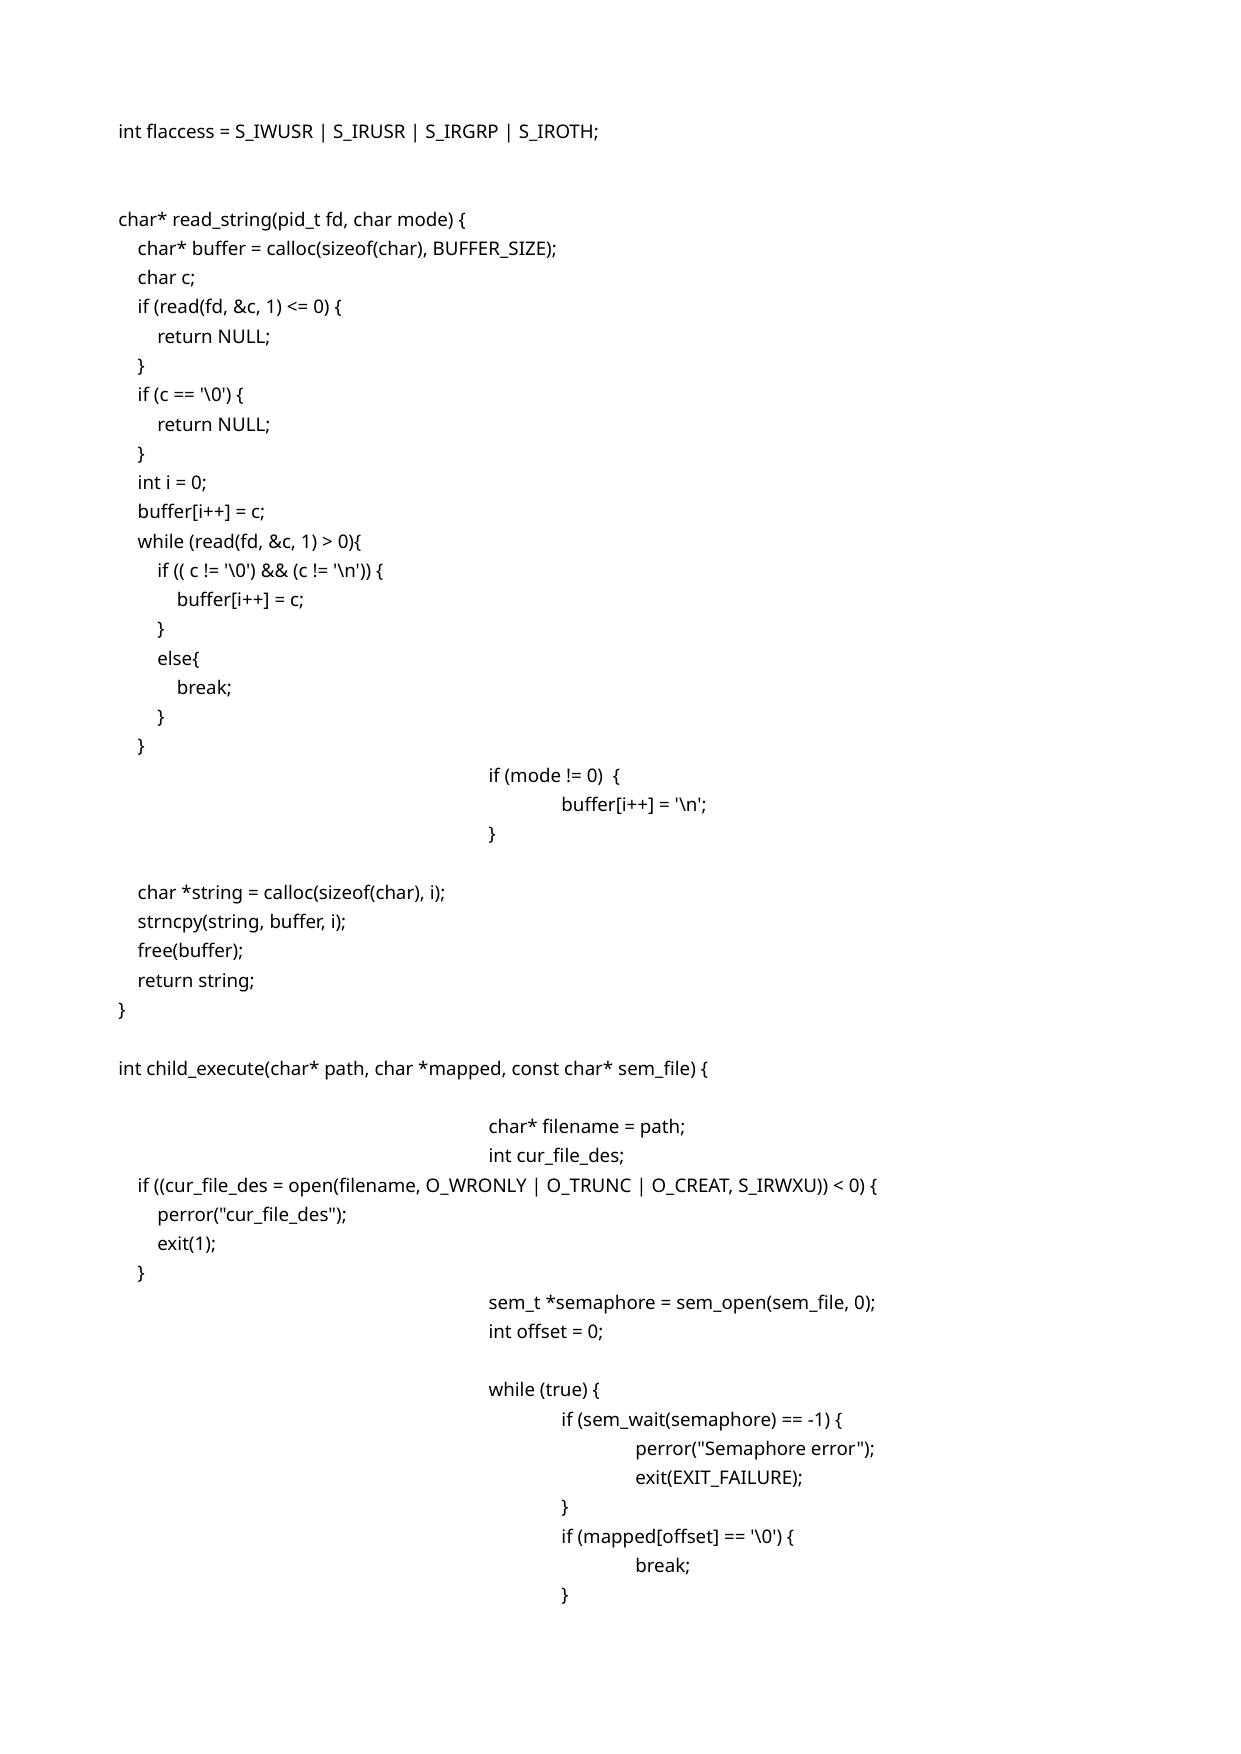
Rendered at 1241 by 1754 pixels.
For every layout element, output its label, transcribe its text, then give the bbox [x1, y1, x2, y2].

text return NULL; [118, 323, 1122, 348]
text int offset = 0; [118, 1318, 1122, 1344]
text buffer[i++] = '\n'; [118, 791, 1122, 817]
text perror("cur_file_des"); [118, 1201, 1122, 1227]
text if (( c != '\0') && (c != '\n')) { [118, 557, 1122, 583]
text exit(EXIT_FAILURE); [118, 1464, 1122, 1490]
text if (sem_wait(semaphore) == -1) { [118, 1406, 1122, 1432]
text char* filename = path; [118, 1113, 1122, 1139]
text break; [118, 674, 1122, 700]
text perror("Semaphore error"); [118, 1435, 1122, 1461]
text int i = 0; [118, 469, 1122, 495]
text } [118, 996, 1122, 1022]
text return string; [118, 967, 1122, 992]
text char* buffer = calloc(sizeof(char), BUFFER_SIZE); [118, 235, 1122, 261]
text return NULL; [118, 411, 1122, 436]
text strncpy(string, buffer, i); [118, 908, 1122, 934]
text } [118, 616, 1122, 641]
text while (true) { [118, 1377, 1122, 1402]
text } [118, 821, 1122, 846]
text if (read(fd, &c, 1) <= 0) { [118, 294, 1122, 319]
text } [118, 1582, 1122, 1607]
text int cur_file_des; [118, 1143, 1122, 1168]
text free(buffer); [118, 938, 1122, 963]
text buffer[i++] = c; [118, 499, 1122, 524]
text } [118, 733, 1122, 758]
text char c; [118, 264, 1122, 290]
text buffer[i++] = c; [118, 586, 1122, 612]
text while (read(fd, &c, 1) > 0){ [118, 528, 1122, 553]
text } [118, 1494, 1122, 1519]
text } [118, 1260, 1122, 1285]
text } [118, 352, 1122, 378]
text if (mode != 0) { [118, 762, 1122, 788]
text int flaccess = S_IWUSR | S_IRUSR | S_IRGRP | S_IROTH; [118, 118, 1122, 144]
text sem_t *semaphore = sem_open(sem_file, 0); [118, 1289, 1122, 1314]
text } [118, 440, 1122, 466]
text if (c == '\0') { [118, 382, 1122, 407]
text break; [118, 1552, 1122, 1578]
text exit(1); [118, 1230, 1122, 1256]
text char *string = calloc(sizeof(char), i); [118, 879, 1122, 905]
text if ((cur_file_des = open(filename, O_WRONLY | O_TRUNC | O_CREAT, S_IRWXU)) < 0) { [118, 1172, 1122, 1197]
text } [118, 703, 1122, 729]
text int child_execute(char* path, char *mapped, const char* sem_file) { [118, 1055, 1122, 1080]
text if (mapped[offset] == '\0') { [118, 1523, 1122, 1549]
text else{ [118, 645, 1122, 671]
text char* read_string(pid_t fd, char mode) { [118, 206, 1122, 231]
